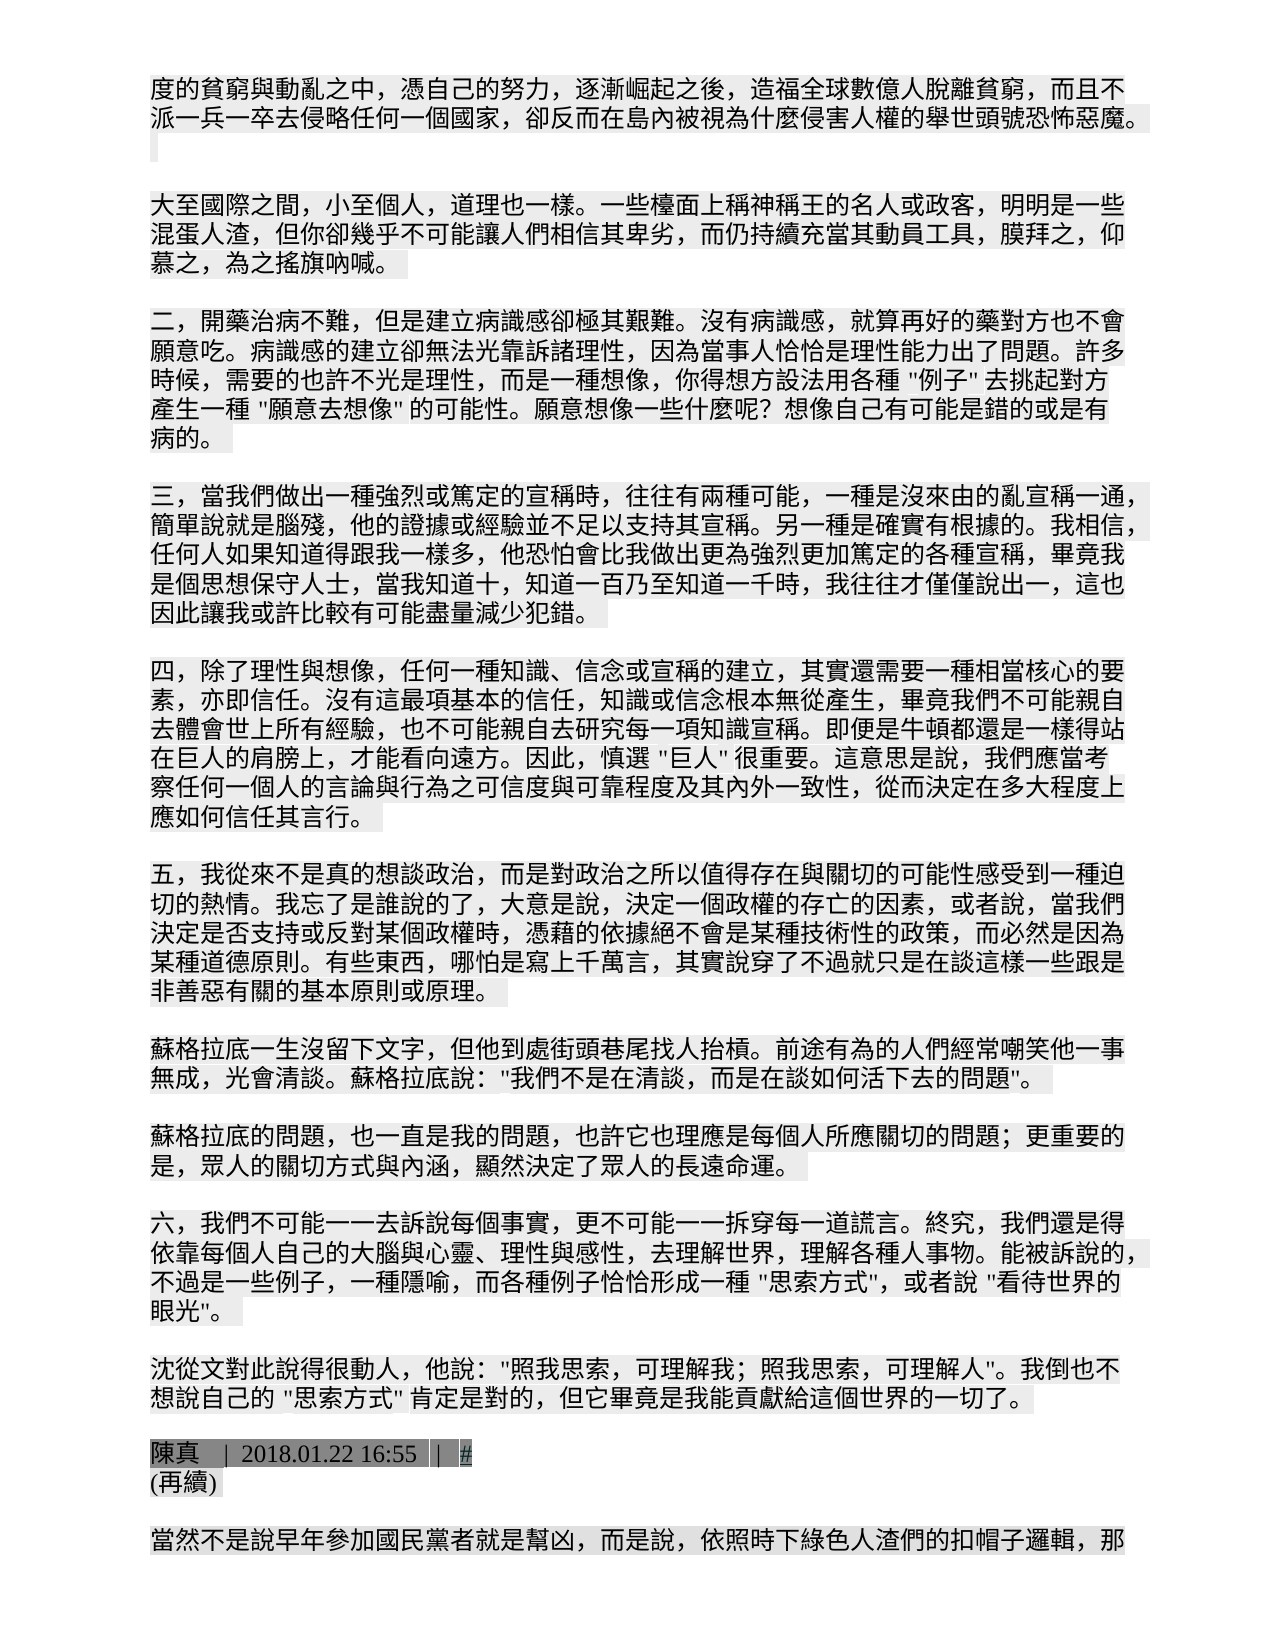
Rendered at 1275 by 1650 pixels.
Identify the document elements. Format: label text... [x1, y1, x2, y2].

text 陳真 | 2018.01.22 16:55 | # [150, 1439, 1125, 1468]
text (又續) 短短一篇文字，經常得寫上好幾天，零零碎碎的空檔時間，每次五秒二十秒、八分十分鐘地寫，有時寫三、五個字，事情馬上又來了，又得丟下去忙別的，一心多用。有時甚至得利用小便時間，單手用手機寫筆記，更多時候是在路邊車內睡覺休息或等人時寫的。可是，一個東西，如果不是一氣呵成專注地寫，是很難寫好的，畢竟文字誕生於一種整體的 "感覺"，就好像你不可能每次聽三、五個音符，一點一滴地聽，花好幾天總算才聽完一首歌一樣，"感覺" 會走樣。 人生漫長，時間卻苦短。老天派給我這麼多事，卻仍只給了我一天僅僅二十四小時的光陰，現實如此，也只能在現實中去妥協了。實在很羨慕那些生活會感到無聊的人，或是那些時間多到可以任意揮霍的人。不過，我想胡適說得對，一點一滴還是該有一點一滴的作為。回顧這半生，從小到大，災厄不斷，疲憊不堪，有哪一天是太平日？還不是照樣點點滴滴熬過一萬四千多個日子。 前言表過，續前留言，再舉個例，當年扁案發生後，馬英九聲勢更加勢如破竹，獲得壓倒性票數。阿扁有國師李遠哲，馬英九當時也有個國師，但我毫不遲疑可以用不學無術來形容此人，那就是南方朔，本名王杏慶。 黨外的人應該都聽過他的名字，當時是威權體制下的惡質媒體中國時報的專欄組主任，是個記者，寫東西很喜歡吊書袋，明明一無所知的東西也往往能寫得好像他是該領域的權威似的；或者明明八竿子打不著一點邊的東西，他也能一表三千里，扯很遠；特別喜歡動不動就扯上 "哲學"，但事實上卻是類似把 "相對論" 理解成 "人生相對無常的一套理論" 的那樣一種知識水平。外行人也許看不出來，但對內行人來說卻難以置信，往往張冠李戴，荒腔走板。 我不認為學識這東西在理解現實問題上有什麼特別的重要性，但是，明明完全一無所知的一套知識，卻還要胡扯瞎掰裝內行就很討人厭。 黨外時期，南方朔是個大統派，深藍，藍到發黑，非常忠黨愛國，動輒喊打喊殺，非常敵視黨外反對運動。不過，什麼派倒是無所謂，畢竟統獨不是一種信仰，而只是一種在不同時空下根據理性與是非利害來分析研判的東西。 三十幾年前，我主張台獨，因此涉嫌叛亂，飽受多年折磨，還差點進了黑牢。二十一年前 (1997年)，飄洋過海來到英國，懂了一點世界局勢，兩三年之間想法就變了，變成統派，而且認為越快統一對台灣越好。我的轉變，讓我始終居於台灣社會的極少數一方。但有些人的轉變卻是西瓜偎大邊，哪邊得勢就往哪邊靠攏，不管怎麼改朝換代，永遠居於最主流的位置。 我並不是要在統獨問題上譴責南方朔，事實上我完全搞不懂他的前言不罩後語，思維缺乏基本的一致性。我所在意的是，統獨之外，總該有些屬於信念或價值之類的東西是不應該也不可能輕易改變的，除非昧著良心。至於事實性的東西，更不應該造謠瞎掰，但是南方朔在這幾點問題上的表現，卻完全令人難以恭維。 馬英九失勢後，南方朔竟然成為所謂總統蔡啥小的國師，而且還是綠油油的低級大爛報 "民報" 的什麼 "總主筆"。這個什麼 "民報"，道德水平就跟自由時報差不多，以仇中反華為中心思想，言論荒腔走板，低能反智，就像過去威權時代的 "莒光園地" 那樣，相當腦殘且無品。 統獨與顏色可以因為時過境遷而改變，但不可思議的是，一個反遊行反示威、完全站在舊國民黨一方對著反抗者喊打喊殺、百般抹黑的人，居然可以對同樣一套有關是非善惡的價值有著截然不同的說法。而且，表現得彷彿是 "天然綠" 的那樣一種綠法，過去猛扣黨外紅帽子，說黨外與台獨是中共的同路人，現在卻又成為綠營一方的 "國師"，好像話要隨他怎麼講都能成立似的。要是有人真的去追蹤他的文字與想法，恐怕會精神錯亂。 我舉些例子。國民黨自導自演的美麗島事件發生於1979年12月10 日，旋即展開全島大逮捕。隔年 (1980年) 的四月下旬，南方朔在中國時報的專欄上發表一系列文章，比方說有一篇，標題是："台獨之路走不通也不能走"，文中相當肯定警備總部軍法判決所下的結論，亦即所謂 "台獨叛國論"，凡是主張台獨者，不管其內在動機與外在形式為何，均屬叛國罪。 南方朔稱讚道： "自此(美麗島事件軍法大審)之後，「台獨叛國論」便有了更明確的法律意義，亦即，主張台獨者----不論何種解釋，均屬法律上所謂之「叛國」。" 南方朔並進一步闡釋台獨如何 "危害台灣民主的發展"。他說，"台灣民主運動的緩慢，正是海外台獨的邪惡召喚所致"，構成民主遲緩的 "最大因素"，使之陷入"出賣國家的陰謀陷阱之中"。因此，絕不能使台獨 "禍害" 蔓延，更不能任其 "死灰復燃"。 南方朔並提到二二八事件，說它是一起 "被 (黨外人士) 嚴重歪曲了的歷史事件"，指控黨外人士 "刻意虛構危機感"，"這種莫須有的虛構，使他們自己迷失於自構的幻象中。" 南方朔更進一步大扣台獨紅帽子，他說： "海外台獨運動已逐漸增多了向中共靠攏的傾向，有的還將中共的毛理論一字不易地照抄，有的則向中共乞憐，請求中共准許台灣獨立。...種種發展顯示，台獨運動已經走向歷史的終局，此後可能的發展是：或者明明白白地投向中共，成為中對台統戰的工具；或者走向 (海外台獨人士) 廖文毅的老路，(向國民黨政府) 悔過輸誠。" 在另一篇文章中，南方朔則指控美麗島事件是一項 "殘忍的行動"。接著他開始吊莫名其妙的書袋，胡說八道說： "根據「社會運動學」對抗議示威方式的分類，抗議示威有「建設性」和「破壞性」兩種，前者合法，後者非法，而美麗島事件則屬於「阻礙性遊行示威」，縱使依據美國的標準，此種遊行示威亦已被列為非法，因為「阻礙性遊行示威」至少已構成局部的公共危害，更何況具有極大的可能爆發為「暴力示威」。" 因此，南方朔譴責美麗島事件等被告們將暴力 "庸俗化" 是 "無道德的"。接著又開始胡扯些狗屁不通的 "哲學" 來亂扣帽子。南方朔說： "在整個法律哲學的觀點上，被告們明顯地認為，現行的法律限制並不適用於他們身上，他們顯然是十七、八世紀自然法學的信仰者，認為現行法並不實在，別有一套他們認可的正義準則存在，結果便成了政治獨斷主義的再度流行...於是，一個原子的社會便產生了。" (陳真按：我的天啊，真是很會瞎掰，這居然也能扯到什麼法律哲學，什麼十七世紀的自然法！) 南方朔進而主張，抗議集會必須在室內密閉空間內舉行。倘若當局不准人民在戶外舉行而仍有人堅持要遊行，那就是 "彰顯了他們鋌而走險的無政府主義者的心態。" 南方朔接著又吊狗屁不通的書袋 (陳真按：如果你能看懂，算我輸)，甚至引用漢娜鄂蘭，把反國民黨的美麗島人士與支持者形容為納粹那樣一種 "邪惡"，他說： "在美麗島事件中，被告將自己的無政府主義者心態傳佈給群眾，讓群眾去犯罪，這便是無道德。因為，群眾性的犯罪，參加者躲藏並淹沒在群體之中，在意識上，他們的犯罪和暴力與個人無關。社會學家漢娜鄂蘭曾經說過，這種型態的暴力乃是最恐怖的暴力。因為，「他們做出了暴力，但卻沒有自己的暴力經驗」，這就是暴力的庸俗化。當暴力的庸俗化形成一種暴力的次文化，那麼，它對既定社會的危害是極其可怕的。在這樣的暴力次文化中，主導的人卻不負任何責任！他想否定的法律卻保障了他們自己。" 如果你以為南方朔對黨外人士落井下石、歪曲事實的行為就只是這樣而已，那你就錯了。 話說美麗島事件的幾乎所有受刑人，在整個所謂偵訊的過程中，都受到程度不一的刑求逼供或威脅以及各種虐待，特別是林義雄，被刑求得最恐怖。我知道一些內情，但從不對外提起，因為基於對諸位當事人的尊重或尊敬，我不想談刑求的具體內容，我只能說，那樣一些刑求根本就是喪心病狂，毫無人性。但是，你知道南方朔在當時的中國時報專欄是怎麼寫的嗎？ 比方說，1980年2月13日，他寫了一篇 "特稿"，標題是："當局寬仁為懷，在押者伙食良好並享有娛樂"。文中稱讚國民黨司法當局純粹依法行事， "不翻舊帳"，"不翻思想問題"，而且還 "縮小打擊面"，"足見當局的仁厚"。 南方朔還大力誇讚說： "並無任何刑求之事，偵訊者態度均非常客氣，而且還有許多博、碩士參加偵訊，顯示出治安單位的作風是值得各方尊重的。" 甚至還嘲諷受刑人在獄中過得太爽，簡直就像 "冬令營"。南方朔說： "在押者伙食均相當良好，水果、香菸、衣物亦均充分供應，身體不適者亦有榮總前去的醫師加以診治。他們被妥善照顧，使得絕大多數被捕者家屬為之寬心。而且，還有正當娛樂，可以唱歌、踢毽子，偵訊者並會為在押者過生日、送禮物，頗有「冬令營」的味道。…從種種情況來看，當可預期將會有一個令人滿意的審判。由於當局對本案之處理，既已作了寬大仁厚之處理在前，而對審判，亦力求公正和依法論罪。因此，預料當局對本案之處理，當可獲得國際人士之了解。" 這一切報導，可說是胡說八道到極點。大家明明知道受刑人飽受各種刑求、威脅與虐待，南方朔居然能顛倒是非黑白到這種程度。 另外，南方朔在一篇題為 "政治極端主義和政治建設" 的文章中，把美麗島事件定位為一樁 "反民主" 的運動，因為他 "看見美麗島事件中的政治極端主義"，主要就是 "對政府連續醜化"。接著，他又來吊狗屁不通的書袋了，他說： "中壢事件以來的黨外政治活動，其政治極端化的發展，已確實不斷提昇其極端化的程度，不斷增強的敵意已淹沒了原來的民主理念，西方許多政治學者視政治極端主義為「反民主運動」（Anti-Democratic Movement）...美麗島事件有些部分涉及陰謀，我們要用嚴格的法律；有些是急躁的民主運動者的魯莽和錯誤，我們要寬恕，政府已經這樣做了，值得欣喜。" 在閱讀這些舊報導時，你應該特別注意一點，那就是日期，才能適當了解這些文字在當年的意義。南方朔以上這些文章是美麗島事件後的隔年，也就是1980年所寫，其中大部份是1980年的四月寫的一系列專欄與特稿。日期很重要，因為1980年的四月，林義雄一家老小已被滅門 (慘案發生於1980年的2月28日)，祖孫三人被國民黨的情治單位在光天化日下以亂刀砍死，林義雄則被刑求得遍體鱗傷。在這樣一種情形下，南方朔居然還能寫出一大堆這樣的一種眛著良心的報導，混淆視聽，落井下石。 故事還沒完。如上所說，林義雄一家滅門血案發生於1980年的2月28日，凶手毫無疑問就是國民黨主政下的情治單位所為。國民黨裝模作樣 "調查" 了好幾年，迄今尚未破案，但你知道嗎？南方朔在林宅滅門血案發生的隔兩天就一個人單獨 "破案" 了。南方朔在中國時報發布獨家內幕報導指出，原來林義雄一家老小很可能就是黨外人士或台獨份子自己所殺，暗示這是一樁苦肉計，意圖藉此嫁禍給國民黨。國民黨當時持續多年抹黑林義雄及黨外人士的這招技倆，就是源自於南方朔所寫的這篇假新聞。 南方朔造謠說，祖孫三人當場慘死，唯一生還的林奐均身重數刀 (刀刀深及肺部)，生命垂危之際，透露凶手是 "常來家裏的一位叔叔"，而且還是一位大鬍子。國民黨就是假裝相信這個憑空造謠的假新聞，進而開始營造輿論，把向來反抗國民黨最強烈、眾人尊崇其人格的林義雄抹黑成對黨外不忠，對國民黨軟弱，甚至私通國民黨，因此遭到黨外人士及海外台獨組織的 "懲罰"，故而殺害其全家，並藉此一滅門血案來抹黑國民黨政府，進而 "挑撥政府與人民之間的感情"。 當時，林義雄有個澳洲友人，來台灣收集博士論文題材，常來林家做客，是一位哥倫比亞大學的研究生 Bruce Jacob，中文名字叫 "家博"，剛好是個大鬍子，國民黨於是就把這個人給抓起來，藉此演了好長時間的一齣 "偵辦" 假戲，然後告訴社會大眾說，原來林宅滅門血案就是黨外陰謀份子與海外台獨組織自己幹的，為的是要懲罰林義雄出賣同志，並同時可嫁禍給大有為的國民黨政府。但事實上，林義雄之所以會被刑求得最為慘無人道，就是因為他是當時美麗島受刑人之中態度最為強硬的一位。 舊國民黨之邪惡，真是毫無人性可言，而南方朔恰恰就是這個邪惡勢力的打手，與之一搭一唱，做賊喊捉賊，盡全力抹黑反對者，連這樣一些完全眛著良心的謊話居然也寫得出來。 如果不是因為這樣一些事，像我這樣一個內向害羞、不喜歡公眾活動的人，不會一上大學就馬上加入黨外，成為一名公開掛牌運作的黨外人士。 南方朔造謠說是林義雄所認識的熟人是凶手之後，把消息來源推給他的舊同事，也就是司馬文武 (亦即江春男)，江春男公開否認，並與之對質，指其說謊，然後南方朔居然跑去躲起來，躲了好幾天，害得中國時報的老板余紀忠以為南方朔因為揭發黨外自導自演滅門血案的陰謀而遭到毒手。 南方朔並沒有停止造謠，他所任職的中國時報，仍然持續以這謠言為基礎，並大扣黨外人士紅帽子，並加碼爆料說： "林家事件是經過一次細密策劃的政治暴力行為，乃是國外台獨或台共份子向來所慣用的伎倆。" 在那個年代，主流媒體有個慣用詞叫做 "三合一敵人"，亦即黨外、台獨與中共，三位一體。中央日報隨後亦報導說： "偵辦林家血案的一位高級警官說，本案宣佈偵破時，將使某些自命為「英雄烈士」的人大吃一驚，因為他們一向自命為「民主、自由」旗幟下的一群人，到頭來卻竟然是某一集團陰謀下的犧牲者。" 你應該注意的一點是：國民黨和南方朔聯手造謠演出的這一齣戲，並非僅僅只是一個短暫插曲，而是持續很多年不曾間斷的抹黑，比方說，案發兩三年之後的聯合報仍然還是如此報導： "情治單位經過兩年多的調查分析，所下的結論是：林宅血案是有計畫性的政治事件，目的在於挑撥政府和民眾的情感，並在國際中打擊中華民國的形象。" 那時候我在台北念高中，有一天還在重慶南路一家書局買到一本書叫做 "林義雄的悲劇"，表面上同情其遭遇，其實整本書無非就是要告訴大家：林義雄為了個人權力慾望，誤入歧途，成為三合一敵人的成員，沒想到卻遭到自己人的懲罰，足證這個三合一敵人是如何地喪心病狂云云。 如果你以為故事就只是這樣，到此為止，那你又錯了。話說2008年，前中國時報記者何榮幸，寫了一本很噁心的書，書名叫 "黑夜中尋找星星"，找來十幾位所謂 "走過戒嚴的資深記者"，標榜其風骨，為其作傳，說他們是黑暗中的 "星星"，而南方朔就是這幾位 "星星" 之一。很離譜吧！但我不意外，因為這位何榮幸先生，先前也出版過一本書叫做什麼 "學運世代：眾聲喧嘩的十年"，也同樣找來一些荒唐人物 (我當然不是說書中每一個全是人渣)，竟然說他們是當年的學運領袖，其瞎掰胡扯之離譜程度，令人難以置信。台灣政治之詭詐、虛構與卑劣，心機之深，盤算之複雜，許多時候，真是超乎正常人性所能理解的範圍，圈外人恐怕很難體會。 你知道南方朔在何榮幸這本噁心書裏頭如何自我標榜嗎？南方朔居然說他 "在1980年投入黨外運動"！！！你沒看錯，就是1980年！！！而 1980年難道不就正是他忙著抹黑美麗島事件與黨外運動、造謠林宅血案的那一年，他居然在28年後竄改歷史，說自己 "1980年就加入黨外"！！！ 這還不夠誇張，同樣是在 2008年，在一篇題為"台灣報禁解除前後" 的南方朔口述歷史中，他竟然說 "大家都說南方朔是台灣群眾運動的老祖父"！！！！！！！！ 我真是無言了。居然有人會扭曲事實到這種程度，我真不敢相信我的眼睛。那我是不是可以說川普是甘地精神的21世紀傳人？希拉蕊過著跟德蕾莎一樣的赤貧無私生活？ 你知道嗎？南方朔甚至還說自己 "率先策畫街頭運動"，"領導風潮"，而且是策畫 "真正的街頭運動"，是 "最大型的街頭運動"，甚至還 "衝撞總統府"；並說民進黨之所以膽敢組黨，他所策畫的 "街頭運動風潮" 也是一個 "促進因素"。媽的，我真是不知道該用什麼形容詞來形容這樣一種無恥。 這些年來，島內無數學界或醫界人士個個努力為自己虛構個人歷史，每個人都努力瞎說自己當年如何勇敢反抗國民黨，其實絕大多數是鬼話。當年在整個台灣的學界或醫界或校園中，敢於公開反抗國民黨者，始終是小貓兩三隻，一個巴掌就能數完。 至於有一些人之所謂 "勇敢反抗國民黨"，居然指的是參加九零年代由李登輝所動員、媒體所全面鼓吹讚揚、甚至由教官帶隊參加的愛 (台灣) 國運動，亦即所謂 "野百合學運"。他媽的，那樣一種由國民黨所動員來鬥爭外省人勢力的愛 (台灣) 國運動，居然也能說成 "勇敢反抗國民黨"！？這十幾年來，經常不斷聽到這類自我吹捧，年輕一代卻奉若神明，信以為真，還真以為這些窩囊猥瑣的讀書人過去真的是什麼拋頭顱灑熱血的勇敢志士，其實不但全非事實，而且與事實剛好完全相反。這就好像幾年前倘若有人參加民進黨所全黨動員、全台媒體與綠色政客與無恥主流文人們所大力吹捧的 "太陽花學運"，需要什麼勇氣？反倒是膽敢對之不敬者才需要很大的勇氣。 不過，南方朔的胡扯瞎掰與全然虛構之荒唐與離譜，卻遠勝上述這一切學界或醫界人士之自我吹捧。但是，你看，不管是島內或島外，此岸或對岸，居然往往信以為真，奉之為大師與先知。所謂口述歷史，難道就是可以像寫科幻小說那樣任意瞎掰嗎？是不是一個人只要佔據了某種言論地盤，有了一定的權勢，然後只要言論合乎某種立場，然後相關勢力就會買帳？ 我之所以浪費時間又臭又長地寫這樣一些對我來說僅僅是普通常識而根本無須多說的事情，當然不是為了批評一個我認為根本不值得批評的人。這只是拿來做為一個例子。我之所以寫這些，目的或原因很多，姑且就這麼說吧： 一，尼采說："政客把人塑造成兩類，一類是工具，一類是敵人。" 我希望自己，當然也希望別人，成為政客的敵人，而不是成為他的工具。政客們的塑造工具方式，無非就是依靠鋪天蓋地的洗腦謊言與宣傳。 在這一點上，半個多世紀來，島內洗腦工作無疑是極為成功的，只是換了不同顏色。你看，一個再怎麼明明白白的簡單事實或普通常識，但你卻幾乎不可能以之撼動任何一個人既有的認知與想法。比方說，民進黨近二十年來之一切所作所為，一如過去的國民黨，但這個當下無惡不作的人渣黨卻居然成為正義的化身，人權的鬥士，民主自由的先鋒。 島內治治如此，島外國際事務亦然。比方說，美國半個多世紀來在全世界各地發動數以百計的侵略戰爭，燒殺擄掠，殺害上千萬人，至今依然每天不斷殺殺殺，正如 Noam Chomsky 所說，美國不但是帝國主義，而且是全球最大的恐怖主義國家。但是你看一般人，卻依然以完全正面的形象看待美國，歌頌美國。 反之，中國過去遭受長達百年的西方列強入侵與蹂躪，死傷千萬，橫遭掠奪與殺戮，在極度的貧窮與動亂之中，憑自己的努力，逐漸崛起之後，造福全球數億人脫離貧窮，而且不派一兵一卒去侵略任何一個國家，卻反而在島內被視為什麼侵害人權的舉世頭號恐怖惡魔。 大至國際之間，小至個人，道理也一樣。一些檯面上稱神稱王的名人或政客，明明是一些混蛋人渣，但你卻幾乎不可能讓人們相信其卑劣，而仍持續充當其動員工具，膜拜之，仰慕之，為之搖旗吶喊。 二，開藥治病不難，但是建立病識感卻極其艱難。沒有病識感，就算再好的藥對方也不會願意吃。病識感的建立卻無法光靠訴諸理性，因為當事人恰恰是理性能力出了問題。許多時候，需要的也許不光是理性，而是一種想像，你得想方設法用各種 "例子" 去挑起對方產生一種 "願意去想像" 的可能性。願意想像一些什麼呢？想像自己有可能是錯的或是有病的。 三，當我們做出一種強烈或篤定的宣稱時，往往有兩種可能，一種是沒來由的亂宣稱一通，簡單說就是腦殘，他的證據或經驗並不足以支持其宣稱。另一種是確實有根據的。我相信，任何人如果知道得跟我一樣多，他恐怕會比我做出更為強烈更加篤定的各種宣稱，畢竟我是個思想保守人士，當我知道十，知道一百乃至知道一千時，我往往才僅僅說出一，這也因此讓我或許比較有可能盡量減少犯錯。 四，除了理性與想像，任何一種知識、信念或宣稱的建立，其實還需要一種相當核心的要素，亦即信任。沒有這最項基本的信任，知識或信念根本無從產生，畢竟我們不可能親自去體會世上所有經驗，也不可能親自去研究每一項知識宣稱。即便是牛頓都還是一樣得站在巨人的肩膀上，才能看向遠方。因此，慎選 "巨人" 很重要。這意思是說，我們應當考察任何一個人的言論與行為之可信度與可靠程度及其內外一致性，從而決定在多大程度上應如何信任其言行。 五，我從來不是真的想談政治，而是對政治之所以值得存在與關切的可能性感受到一種迫切的熱情。我忘了是誰說的了，大意是說，決定一個政權的存亡的因素，或者說，當我們決定是否支持或反對某個政權時，憑藉的依據絕不會是某種技術性的政策，而必然是因為某種道德原則。有些東西，哪怕是寫上千萬言，其實說穿了不過就只是在談這樣一些跟是非善惡有關的基本原則或原理。 蘇格拉底一生沒留下文字，但他到處街頭巷尾找人抬槓。前途有為的人們經常嘲笑他一事無成，光會清談。蘇格拉底說："我們不是在清談，而是在談如何活下去的問題"。 蘇格拉底的問題，也一直是我的問題，也許它也理應是每個人所應關切的問題；更重要的是，眾人的關切方式與內涵，顯然決定了眾人的長遠命運。 六，我們不可能一一去訴說每個事實，更不可能一一拆穿每一道謊言。終究，我們還是得依靠每個人自己的大腦與心靈、理性與感性，去理解世界，理解各種人事物。能被訴說的，不過是一些例子，一種隱喻，而各種例子恰恰形成一種 "思索方式"，或者說 "看待世界的眼光"。 沈從文對此說得很動人，他說："照我思索，可理解我；照我思索，可理解人"。我倒也不想說自己的 "思索方式" 肯定是對的，但它畢竟是我能貢獻給這個世界的一切了。 [150, 75, 1125, 1414]
text (再續) 當然不是說早年參加國民黨者就是幫凶，而是說，依照時下綠色人渣們的扣帽子邏輯，那麼，那些帽子扣在他們自己的頭上難道不是再恰當也不過嗎？ 人性有三種表現，一種烈士，為愛為理想奮不顧身，一種凡人，趨吉避凶，噤若寒蟬，一種則是幫凶。在我看來，第二種人佔絕大多數，這樣一些人，不好也不壞，他們只是正常而不是壞，難以苛責。 至於第三種人，我其實也覺得只要改過向善，便可原諒。就比方說本黨(新黨)副主席李勝峰，黨外時期之所為，不折不扣就是統治者的打手，但那畢竟是過去式，只要不是罪大惡極，只要停止為惡，沒有什麼不能原諒。 但有一種人，應該歸類為第四種，亦即人渣，我是沒法忍耐的。這類人，此一時彼一時，此時說這樣，彼時卻又說那樣，迎風搖擺，完全看風向辦事；不管怎麼改朝換代，永遠站在主流權勢一方，美名加身，權位在握，永遠吃香喝辣，囂張跋扈，傷害異己。 人渣黨大多就是這種人。比方說，檯面上這些人，個個囂張跋扈，整天拿所謂台獨以及仇中反華來檢驗他人思想是否忠貞，但是他媽的這些人渣究竟有幾個在比方說八零年代敢在島內主張台獨？少之又少。差不多五根手指頭就能數完。 膽小只是正常人性，不是罪過，但是，在該勇敢時卻窩囊得跟龜孫子一樣，當危險一過，當好康的一來，他反倒開始勇猛起來，囂張跋扈，為所欲為，努力傷害異己。這樣一種人，不是人渣是什麼？ 有些不但當年窩囊猥瑣，甚至選擇和主流權勢站在一起，積極為虎作倀。但是，改朝換代後，當年的統治者都已經像過街老鼠一樣，都快進棺材了，反倒是另一股更加卑鄙的主流惡勢力興起，這些人竟然更換旗幟，繼續為虎作倀，而且還滿口仁義道德公平正義，媽的，天底下有這種道理嗎？ [150, 1468, 1125, 1555]
